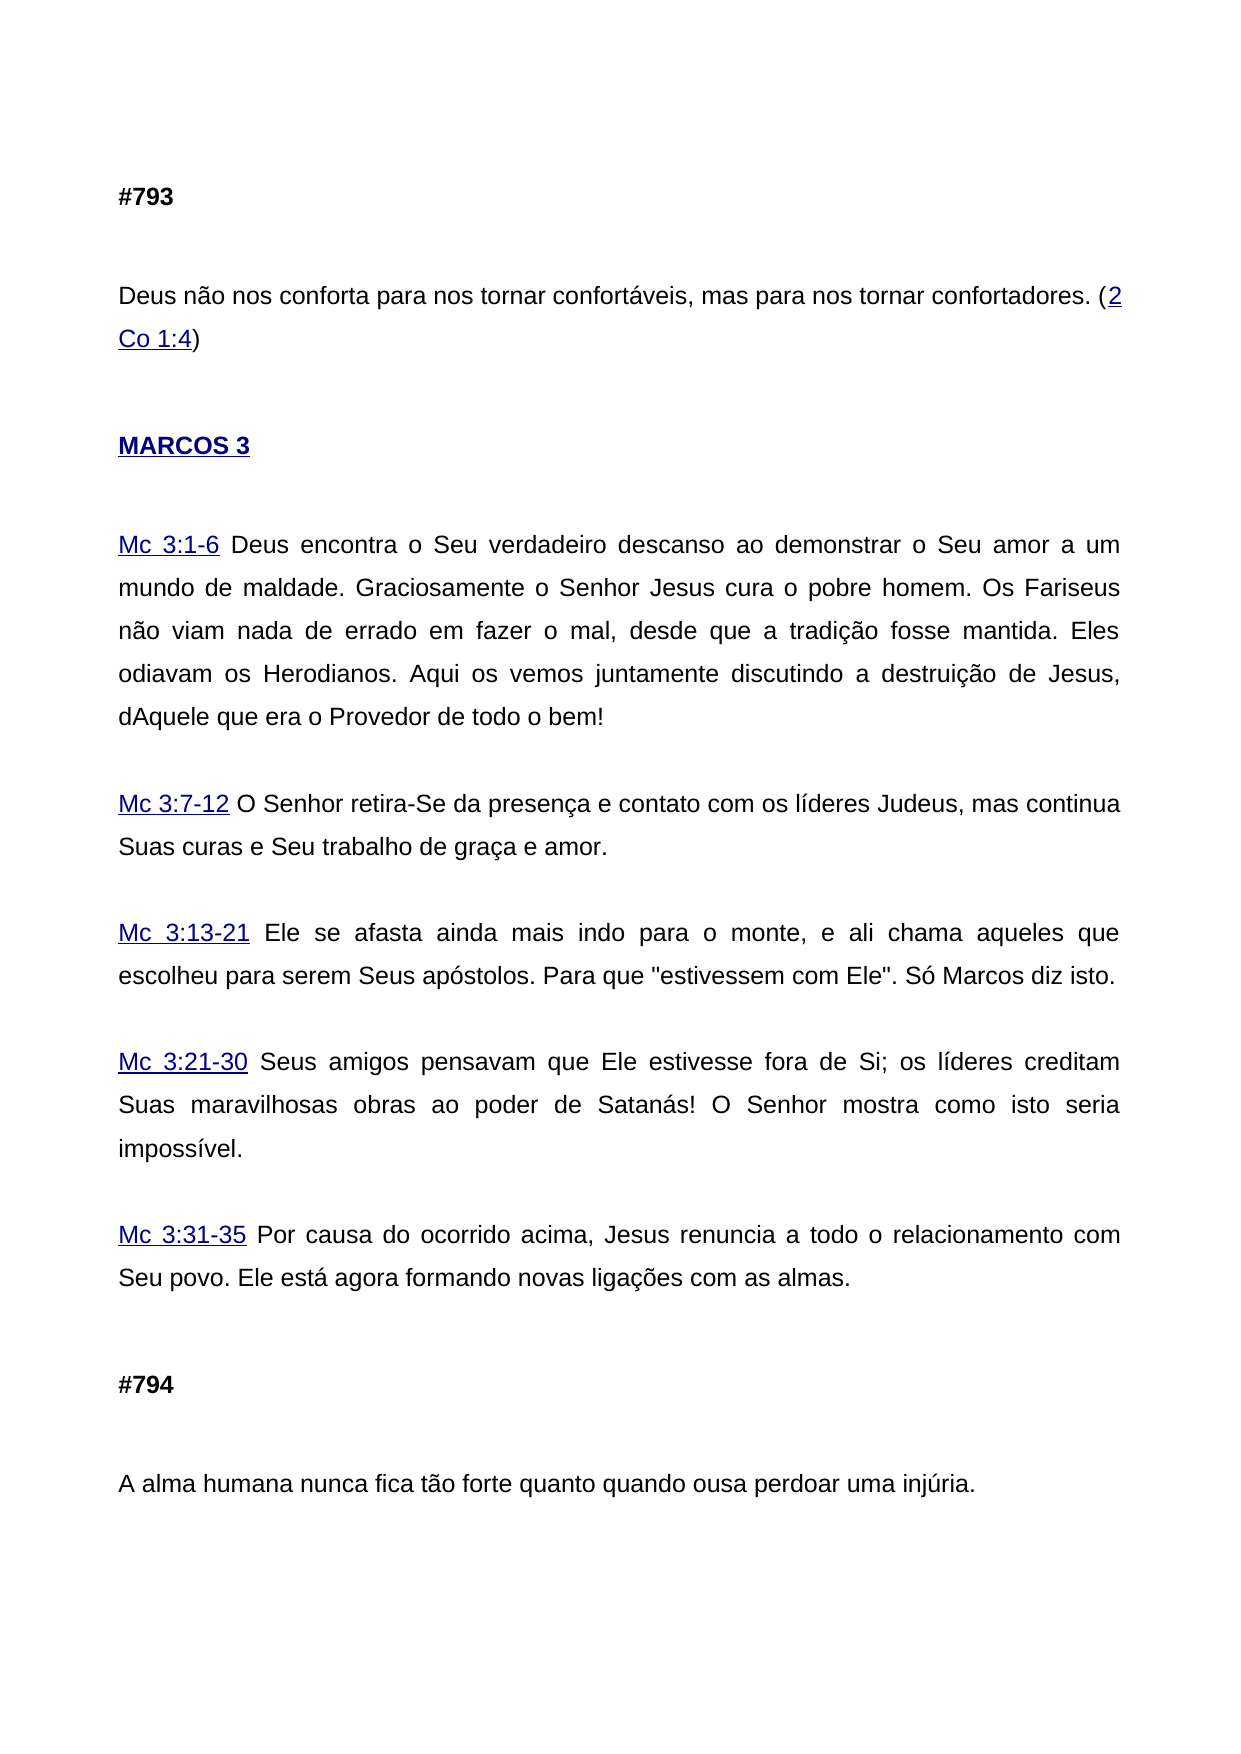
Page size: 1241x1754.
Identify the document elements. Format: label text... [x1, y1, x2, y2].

subtitle #794 [118, 1370, 1122, 1399]
text Mc 3:21-30 Seus amigos pensavam que Ele estivesse fora de Si; os líderes creditam Suas maravilhosas obras ao poder de Satanás! O Senhor mostra como isto seria impossível. [118, 1047, 1122, 1162]
text Mc 3:1-6 Deus encontra o Seu verdadeiro descanso ao demonstrar o Seu amor a um mundo de maldade. Graciosamente o Senhor Jesus cura o pobre homem. Os Fariseus não viam nada de errado em fazer o mal, desde que a tradição fosse mantida. Eles odiavam os Herodianos. Aqui os vemos juntamente discutindo a destruição de Jesus, dAquele que era o Provedor de todo o bem! [118, 530, 1122, 731]
text Deus não nos conforta para nos tornar confortáveis, mas para nos tornar confortadores. (2 Co 1:4) [118, 281, 1122, 353]
subtitle MARCOS 3 [118, 431, 1122, 460]
text A alma humana nunca fica tão forte quanto quando ousa perdoar uma injúria. [118, 1469, 1122, 1497]
subtitle #793 [118, 182, 1122, 211]
text Mc 3:7-12 O Senhor retira-Se da presença e contato com os líderes Judeus, mas continua Suas curas e Seu trabalho de graça e amor. [118, 788, 1122, 860]
text Mc 3:31-35 Por causa do ocorrido acima, Jesus renuncia a todo o relacionamento com Seu povo. Ele está agora formando novas ligações com as almas. [118, 1220, 1122, 1292]
text Mc 3:13-21 Ele se afasta ainda mais indo para o monte, e ali chama aqueles que escolheu para serem Seus apóstolos. Para que "estivessem com Ele". Só Marcos diz isto. [118, 918, 1122, 990]
